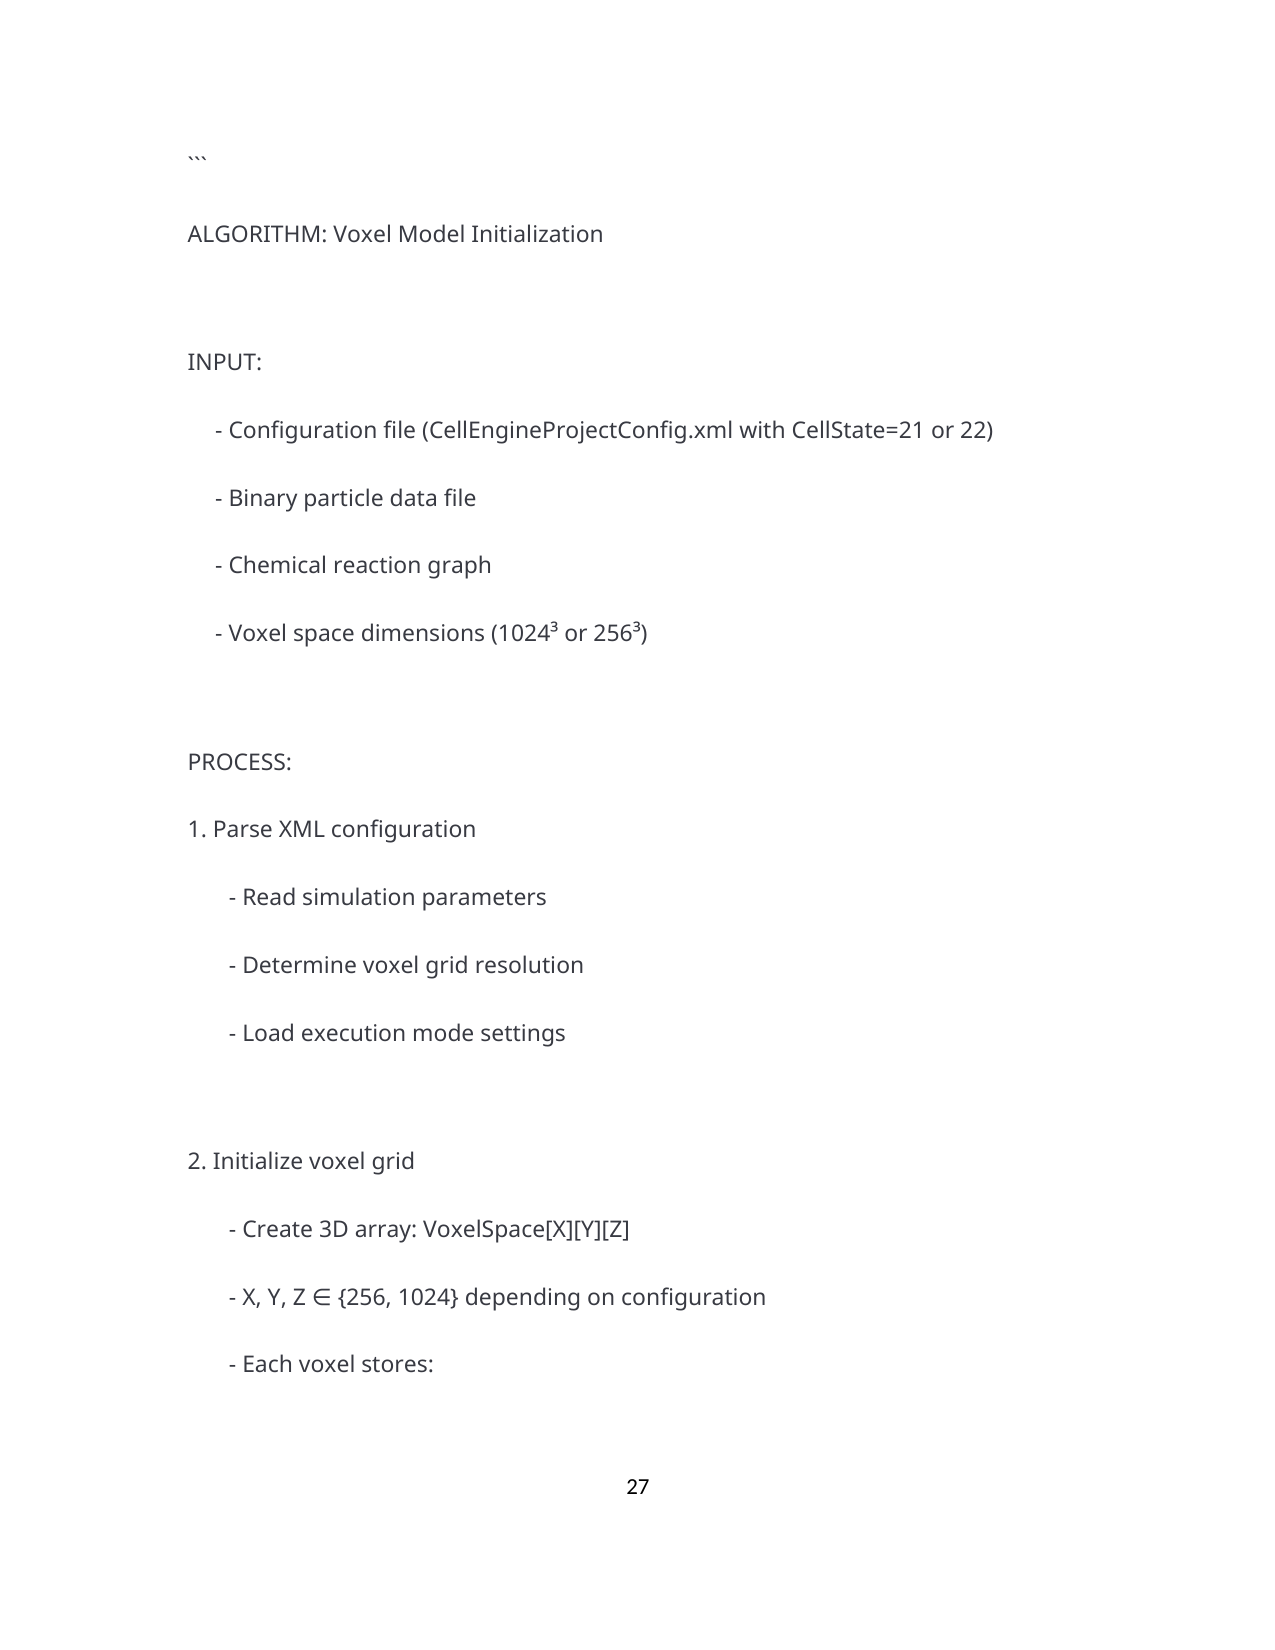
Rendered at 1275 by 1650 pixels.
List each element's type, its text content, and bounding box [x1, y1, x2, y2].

text 1. Parse XML configuration [187, 813, 1087, 844]
text - X, Y, Z ∈ {256, 1024} depending on configuration [187, 1280, 1087, 1312]
text INPUT: [187, 346, 1087, 377]
text PROCESS: [187, 746, 1087, 777]
text - Load execution mode settings [187, 1016, 1087, 1048]
text - Configuration file (CellEngineProjectConfig.xml with CellState=21 or 22) [187, 414, 1087, 445]
text ``` [187, 150, 1087, 181]
text - Create 3D array: VoxelSpace[X][Y][Z] [187, 1213, 1087, 1244]
text - Each voxel stores: [187, 1348, 1087, 1379]
text 2. Initialize voxel grid [187, 1145, 1087, 1176]
text ALGORITHM: Voxel Model Initialization [187, 218, 1087, 249]
text - Read simulation parameters [187, 881, 1087, 912]
text - Determine voxel grid resolution [187, 949, 1087, 980]
text - Binary particle data file [187, 482, 1087, 513]
text - Voxel space dimensions (1024³ or 256³) [187, 617, 1087, 648]
text - Chemical reaction graph [187, 549, 1087, 581]
